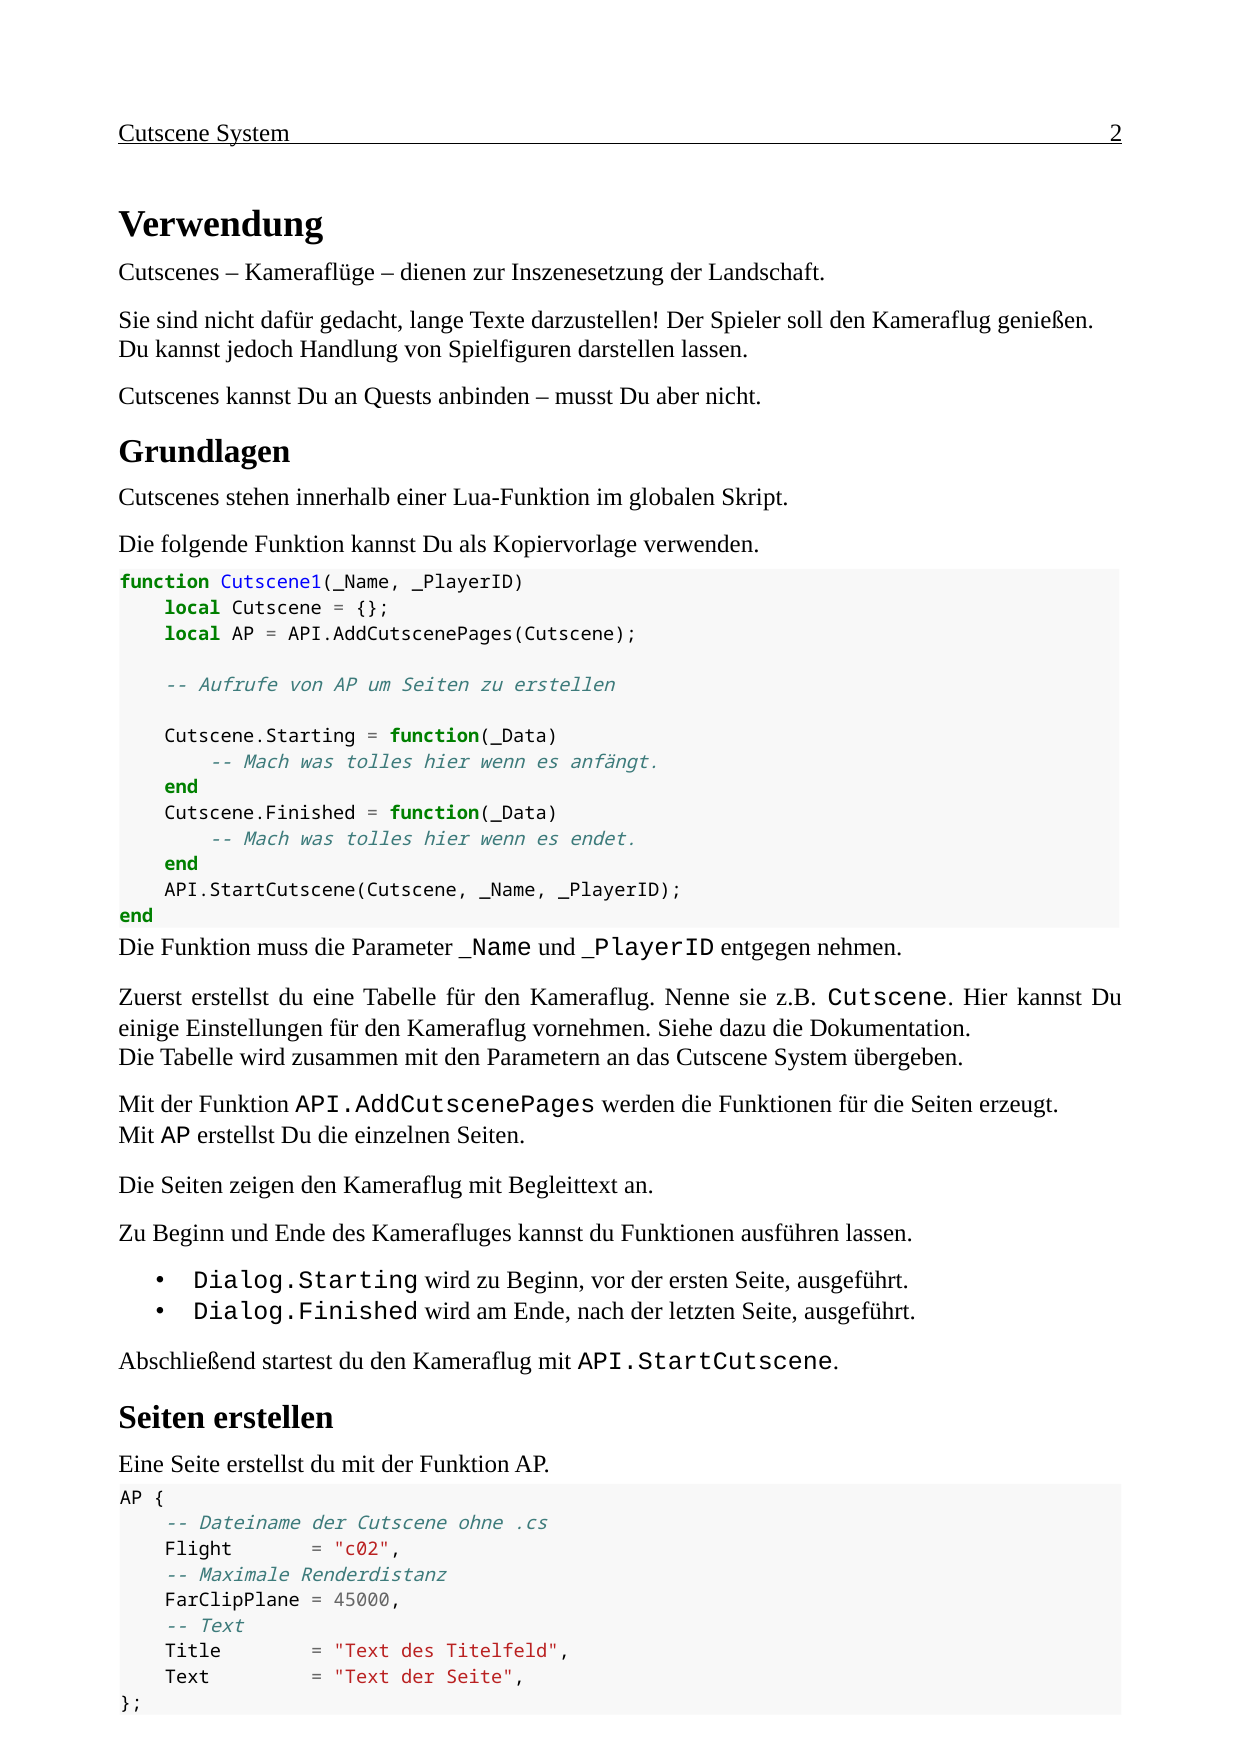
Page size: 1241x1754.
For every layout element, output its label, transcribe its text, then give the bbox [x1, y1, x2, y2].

text Mit AP erstellst Du die einzelnen Seiten. [118, 1120, 1122, 1151]
text Die Seiten zeigen den Kameraflug mit Begleittext an. [118, 1170, 1122, 1199]
text Zuerst erstellst du eine Tabelle für den Kameraflug. Nenne sie z.B. Cutscene. Hier kannst Du einige Einstellungen für den Kameraflug vornehmen. Siehe dazu die Dokumentation. [118, 982, 1122, 1042]
subtitle Verwendung [118, 201, 1122, 245]
text Cutscenes kannst Du an Quests anbinden – musst Du aber nicht. [118, 381, 1122, 410]
text Du kannst jedoch Handlung von Spielfiguren darstellen lassen. [118, 334, 1122, 363]
text Zu Beginn und Ende des Kamerafluges kannst du Funktionen ausführen lassen. [118, 1218, 1122, 1246]
list Dialog.Starting wird zu Beginn, vor der ersten Seite, ausgeführt. [156, 1265, 1122, 1296]
subtitle Grundlagen [118, 431, 1122, 469]
text Mit der Funktion API.AddCutscenePages werden die Funktionen für die Seiten erzeugt. [118, 1089, 1122, 1120]
list Dialog.Finished wird am Ende, nach der letzten Seite, ausgeführt. [156, 1296, 1122, 1327]
text Die Funktion muss die Parameter _Name und _PlayerID entgegen nehmen. [118, 577, 1122, 963]
text Cutscenes stehen innerhalb einer Lua-Funktion im globalen Skript. [118, 482, 1122, 511]
subtitle Seiten erstellen [118, 1398, 1122, 1436]
text Cutscenes – Kameraflüge – dienen zur Inszenesetzung der Landschaft. [118, 257, 1122, 286]
text Die Tabelle wird zusammen mit den Parametern an das Cutscene System übergeben. [118, 1042, 1122, 1070]
text Die folgende Funktion kannst Du als Kopiervorlage verwenden. [118, 529, 1122, 558]
text Eine Seite erstellst du mit der Funktion AP. [118, 1449, 1122, 1477]
text Sie sind nicht dafür gedacht, lange Texte darzustellen! Der Spieler soll den Kameraflug genießen. [118, 305, 1122, 334]
text Abschließend startest du den Kameraflug mit API.StartCutscene. [118, 1346, 1122, 1377]
